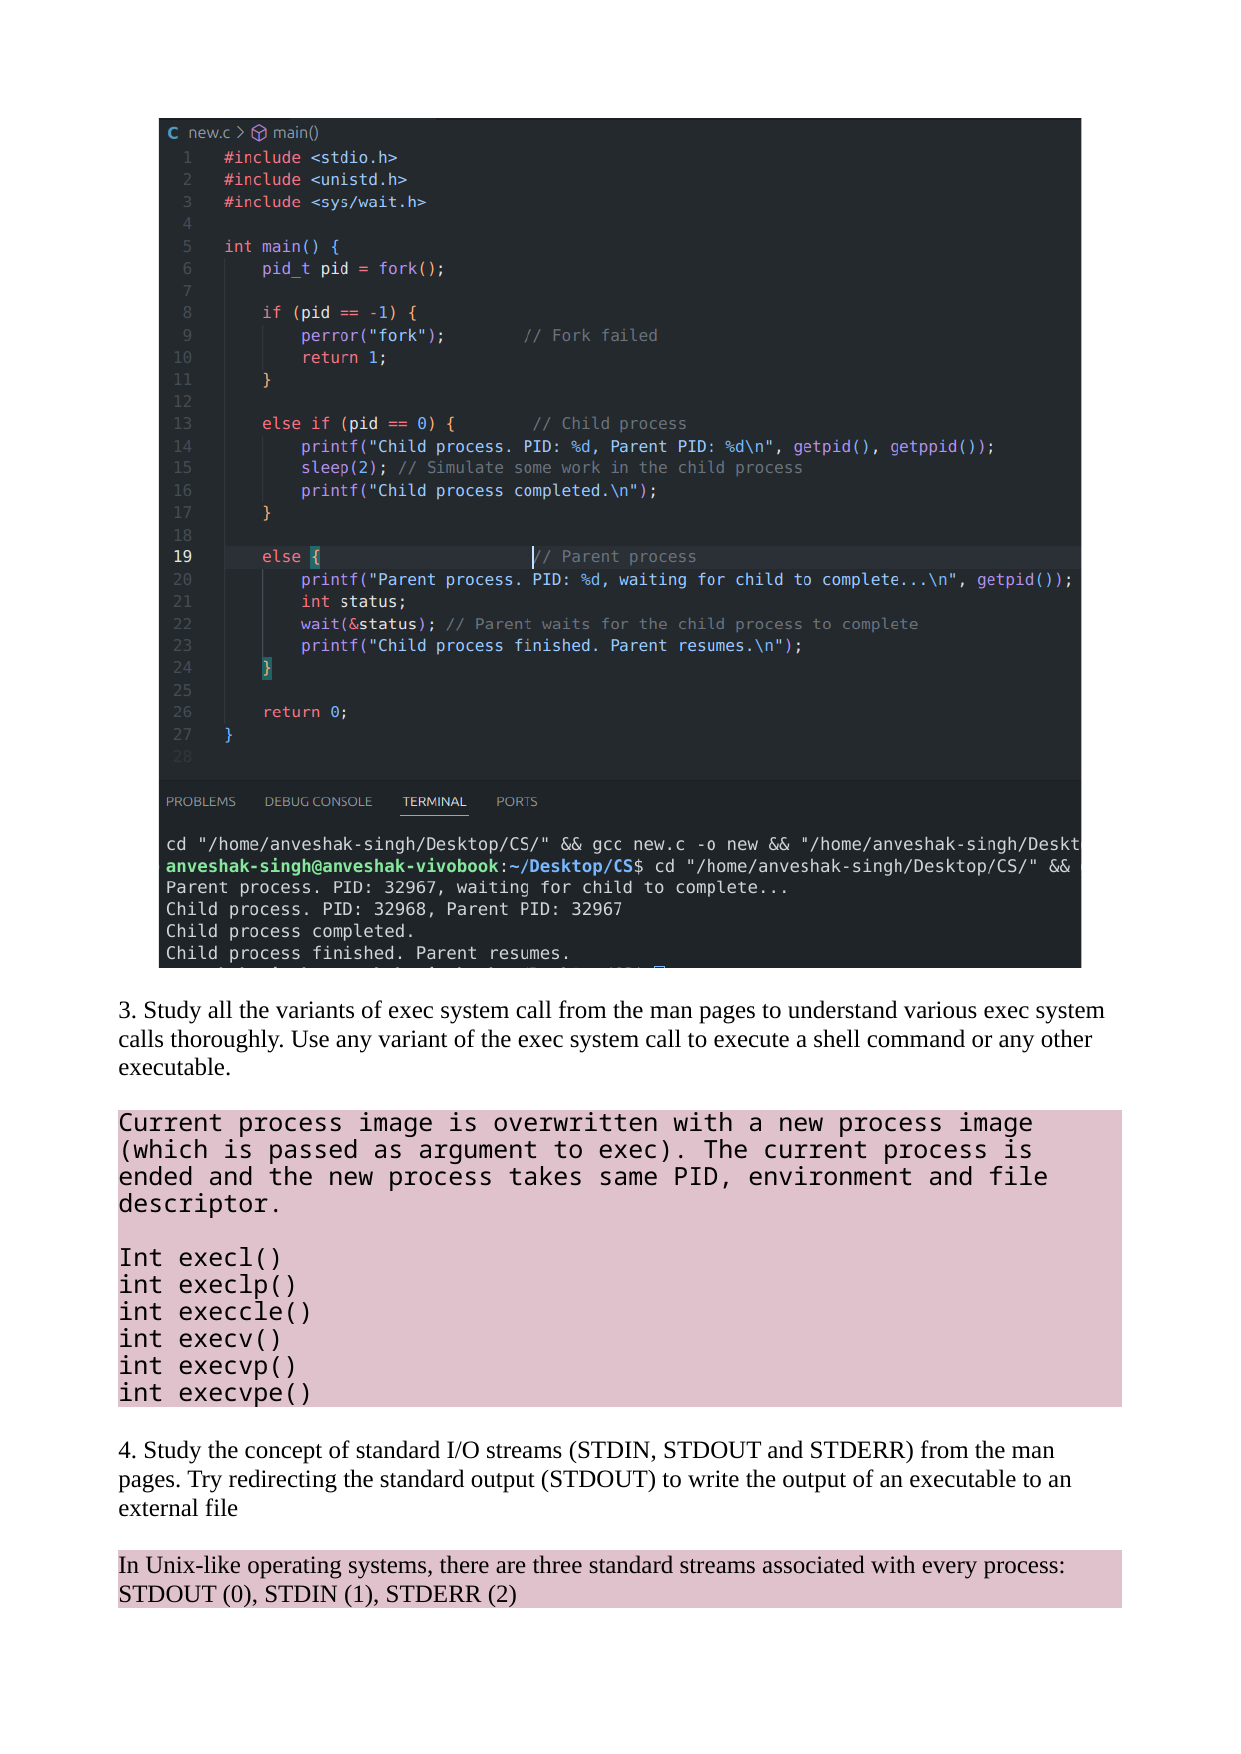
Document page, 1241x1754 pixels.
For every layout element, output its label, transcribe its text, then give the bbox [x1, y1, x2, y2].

text 4. Study the concept of standard I/O streams (STDIN, STDOUT and STDERR) from the man pages. Try redirecting the standard output (STDOUT) to write the output of an executable to an external file [118, 1435, 1122, 1522]
text In Unix-like operating systems, there are three standard streams associated with every process: STDOUT (0), STDIN (1), STDERR (2) [118, 1550, 1122, 1608]
picture [158, 118, 1082, 968]
text 3. Study all the variants of exec system call from the man pages to understand various exec system calls thoroughly. Use any variant of the exec system call to execute a shell command or any other executable. [118, 995, 1122, 1081]
text int execv() [118, 1326, 1122, 1353]
text Current process image is overwritten with a new process image (which is passed as argument to exec). The current process is ended and the new process takes same PID, environment and file descriptor. [118, 1110, 1122, 1218]
text int execvp() [118, 1353, 1122, 1380]
text int execlp() [118, 1272, 1122, 1299]
text Int execl() [118, 1245, 1122, 1272]
text int execvpe() [118, 1380, 1122, 1407]
text int execcle() [118, 1299, 1122, 1326]
